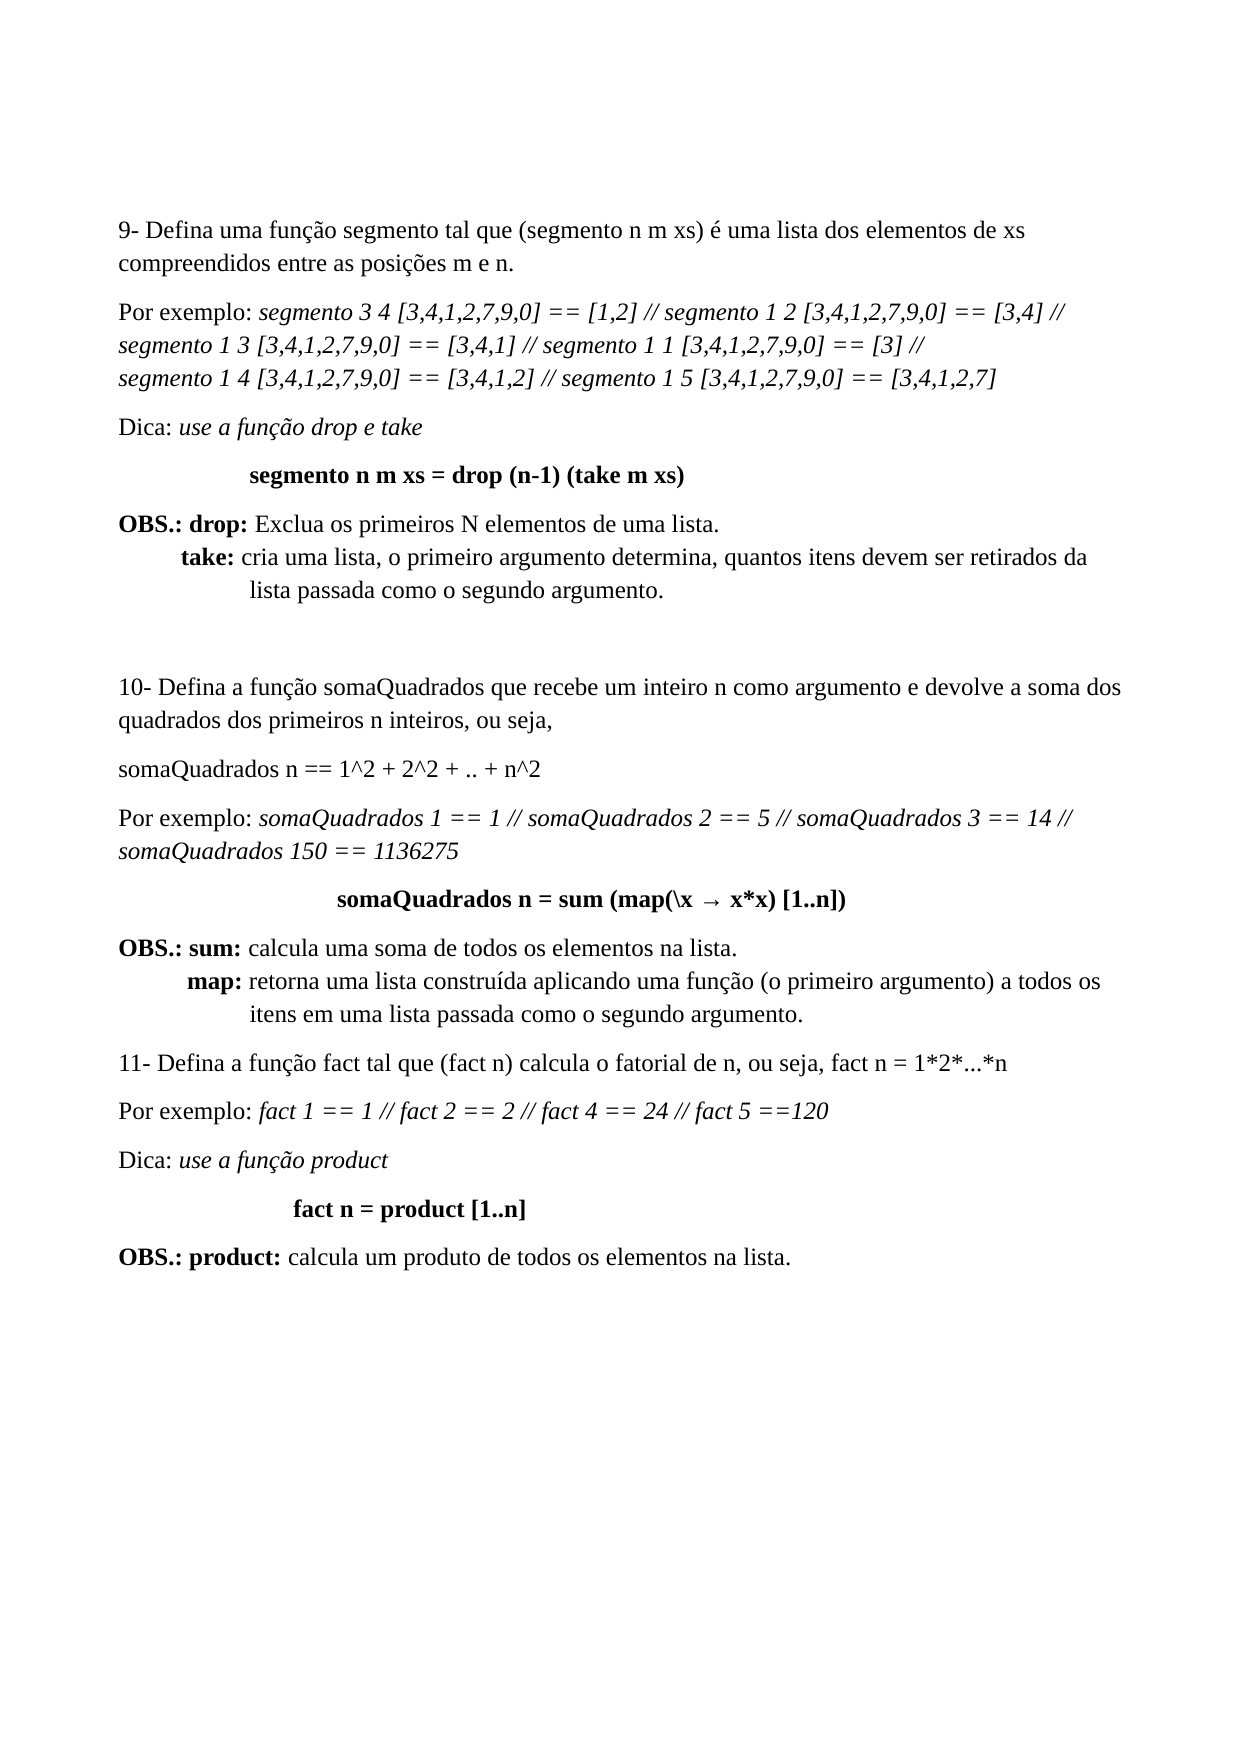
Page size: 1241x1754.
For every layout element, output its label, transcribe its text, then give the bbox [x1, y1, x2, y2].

text Dica: use a função product [118, 1145, 1122, 1174]
text OBS.: product: calcula um produto de todos os elementos na lista. [118, 1242, 1122, 1271]
text Por exemplo: somaQuadrados 1 == 1 // somaQuadrados 2 == 5 // somaQuadrados 3 == 14 // somaQuadrados 150 == 1136275 [118, 803, 1122, 864]
text segmento n m xs = drop (n-1) (take m xs) [118, 460, 1122, 489]
text somaQuadrados n == 1^2 + 2^2 + .. + n^2 [118, 754, 1122, 783]
text OBS.: sum: calcula uma soma de todos os elementos na lista. map: retorna uma lista construída aplicando uma função (o primeiro argumento) a todos os itens em uma lista passada como o segundo argumento. [118, 933, 1122, 1028]
text Por exemplo: segmento 3 4 [3,4,1,2,7,9,0] == [1,2] // segmento 1 2 [3,4,1,2,7,9,0] == [3,4] // segmento 1 3 [3,4,1,2,7,9,0] == [3,4,1] // segmento 1 1 [3,4,1,2,7,9,0] == [3] // segmento 1 4 [3,4,1,2,7,9,0] == [3,4,1,2] // segmento 1 5 [3,4,1,2,7,9,0] == [3,4,1,2,7] [118, 297, 1122, 392]
text 11- Defina a função fact tal que (fact n) calcula o fatorial de n, ou seja, fact n = 1*2*...*n [118, 1048, 1122, 1076]
text 10- Defina a função somaQuadrados que recebe um inteiro n como argumento e devolve a soma dos quadrados dos primeiros n inteiros, ou seja, [118, 672, 1122, 734]
text OBS.: drop: Exclua os primeiros N elementos de uma lista. take: cria uma lista, o primeiro argumento determina, quantos itens devem ser retirados da lista passada como o segundo argumento. [118, 509, 1122, 604]
text Dica: use a função drop e take [118, 412, 1122, 441]
text Por exemplo: fact 1 == 1 // fact 2 == 2 // fact 4 == 24 // fact 5 ==120 [118, 1096, 1122, 1125]
text somaQuadrados n = sum (map(\x → x*x) [1..n]) [118, 884, 1122, 913]
text fact n = product [1..n] [118, 1194, 1122, 1222]
text 9- Defina uma função segmento tal que (segmento n m xs) é uma lista dos elementos de xs compreendidos entre as posições m e n. [118, 215, 1122, 277]
